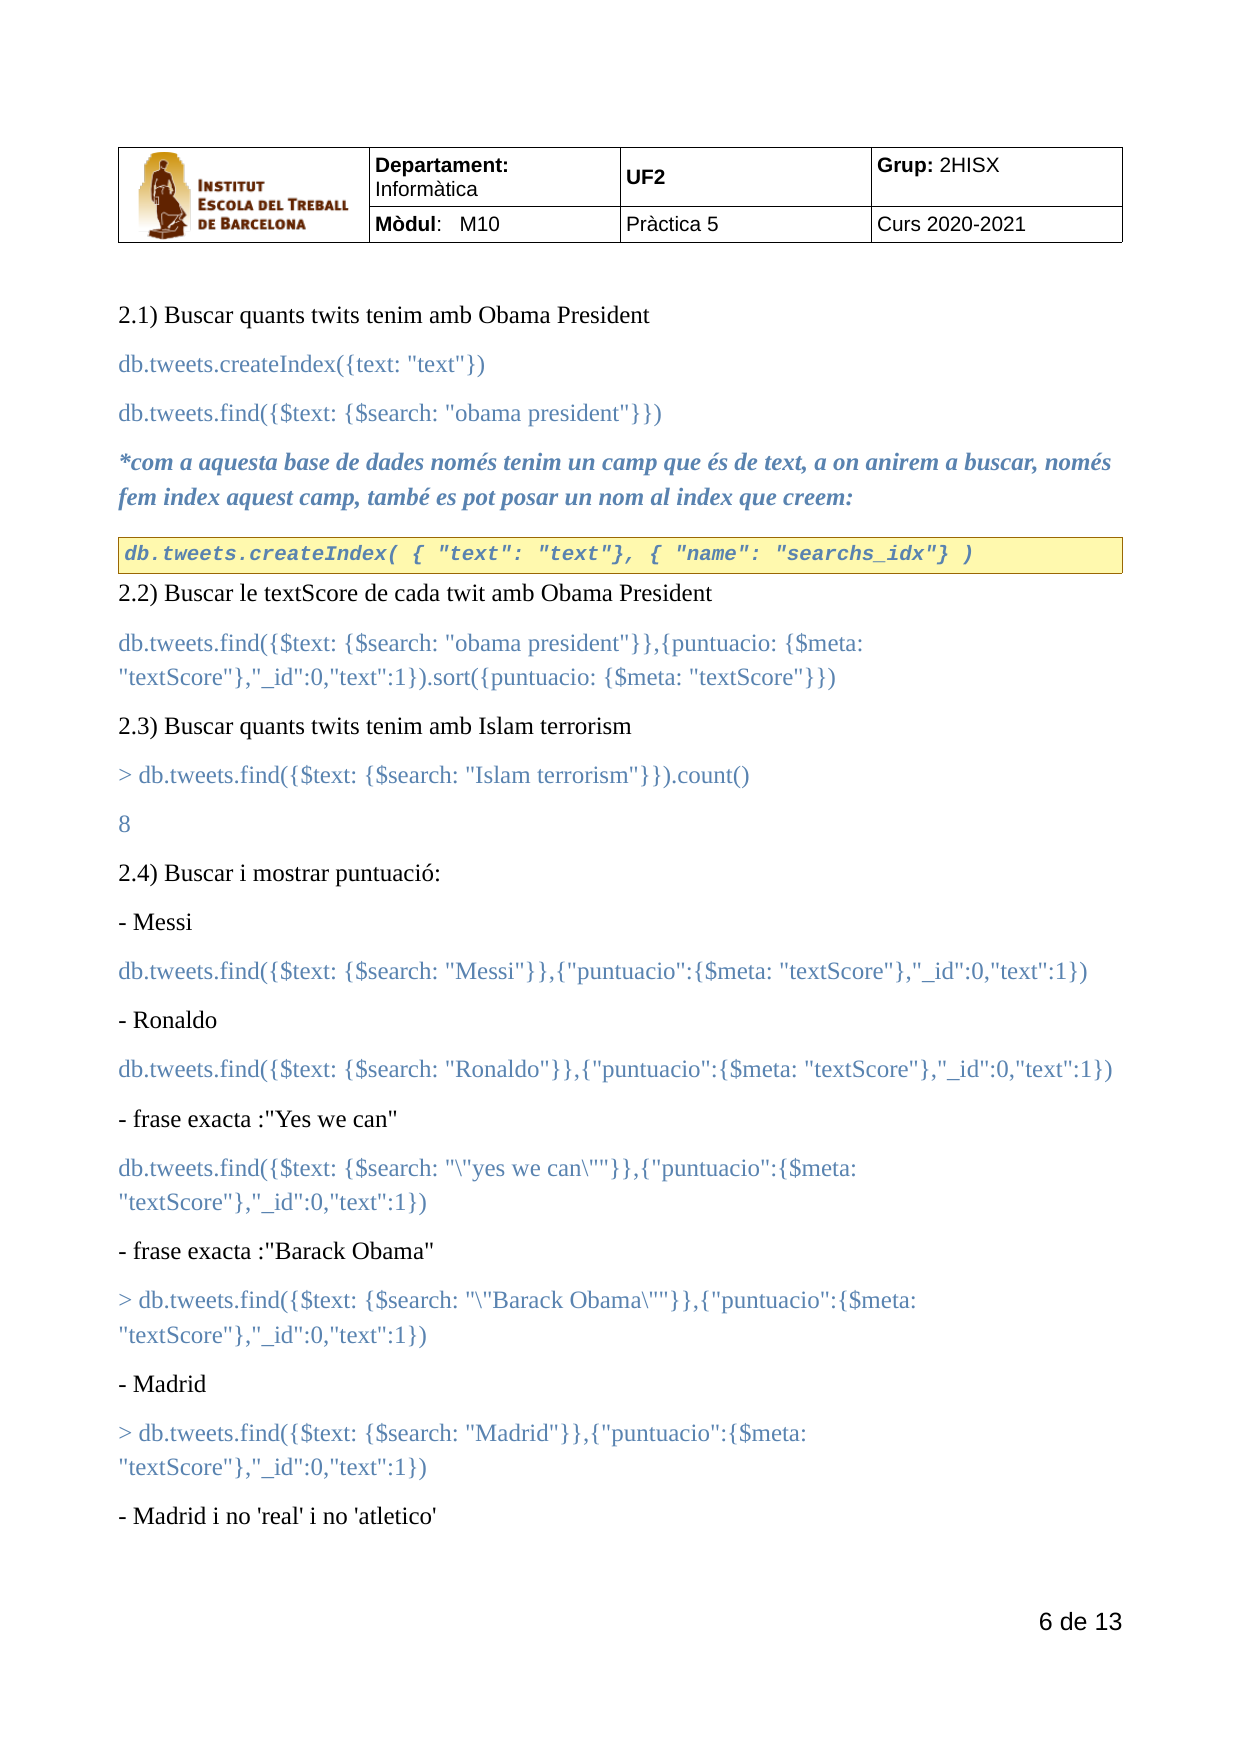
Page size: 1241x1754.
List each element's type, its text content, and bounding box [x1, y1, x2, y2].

text 2.2) Buscar le textScore de cada twit amb Obama President [118, 578, 1122, 607]
text - frase exacta :"Barack Obama" [118, 1236, 1122, 1265]
text db.tweets.find({$text: {$search: "Messi"}},{"puntuacio":{$meta: "textScore"},"_id":0,"text":1}) [118, 956, 1122, 985]
text - Madrid [118, 1369, 1122, 1398]
text > db.tweets.find({$text: {$search: "\"Barack Obama\""}},{"puntuacio":{$meta: "textScore"},"_id":0,"text":1}) [118, 1285, 1122, 1348]
text db.tweets.createIndex( { "text": "text"}, { "name": "searchs_idx"} ) [119, 538, 1122, 573]
text - frase exacta :"Yes we can" [118, 1104, 1122, 1132]
text - Ronaldo [118, 1006, 1122, 1034]
text db.tweets.createIndex({text: "text"}) [118, 349, 1122, 378]
text db.tweets.find({$text: {$search: "\"yes we can\""}},{"puntuacio":{$meta: "textScore"},"_id":0,"text":1}) [118, 1153, 1122, 1216]
text db.tweets.find({$text: {$search: "Ronaldo"}},{"puntuacio":{$meta: "textScore"},"_id":0,"text":1}) [118, 1054, 1122, 1083]
text 2.4) Buscar i mostrar puntuació: [118, 858, 1122, 887]
text - Madrid i no 'real' i no 'atletico' [118, 1501, 1122, 1530]
text > db.tweets.find({$text: {$search: "Madrid"}},{"puntuacio":{$meta: "textScore"},"_id":0,"text":1}) [118, 1418, 1122, 1481]
text > db.tweets.find({$text: {$search: "Islam terrorism"}}).count() [118, 760, 1122, 789]
picture [138, 152, 349, 240]
text 8 [118, 809, 1122, 838]
text db.tweets.find({$text: {$search: "obama president"}}) [118, 398, 1122, 427]
text *com a aquesta base de dades només tenim un camp que és de text, a on anirem a buscar, només fem index aquest camp, també es pot posar un nom al index que creem: [118, 447, 1122, 511]
text db.tweets.find({$text: {$search: "obama president"}},{puntuacio: {$meta: "textScore"},"_id":0,"text":1}).sort({puntuacio: {$meta: "textScore"}}) [118, 628, 1122, 691]
text 2.3) Buscar quants twits tenim amb Islam terrorism [118, 711, 1122, 740]
text - Messi [118, 907, 1122, 936]
text 2.1) Buscar quants twits tenim amb Obama President [118, 300, 1122, 329]
